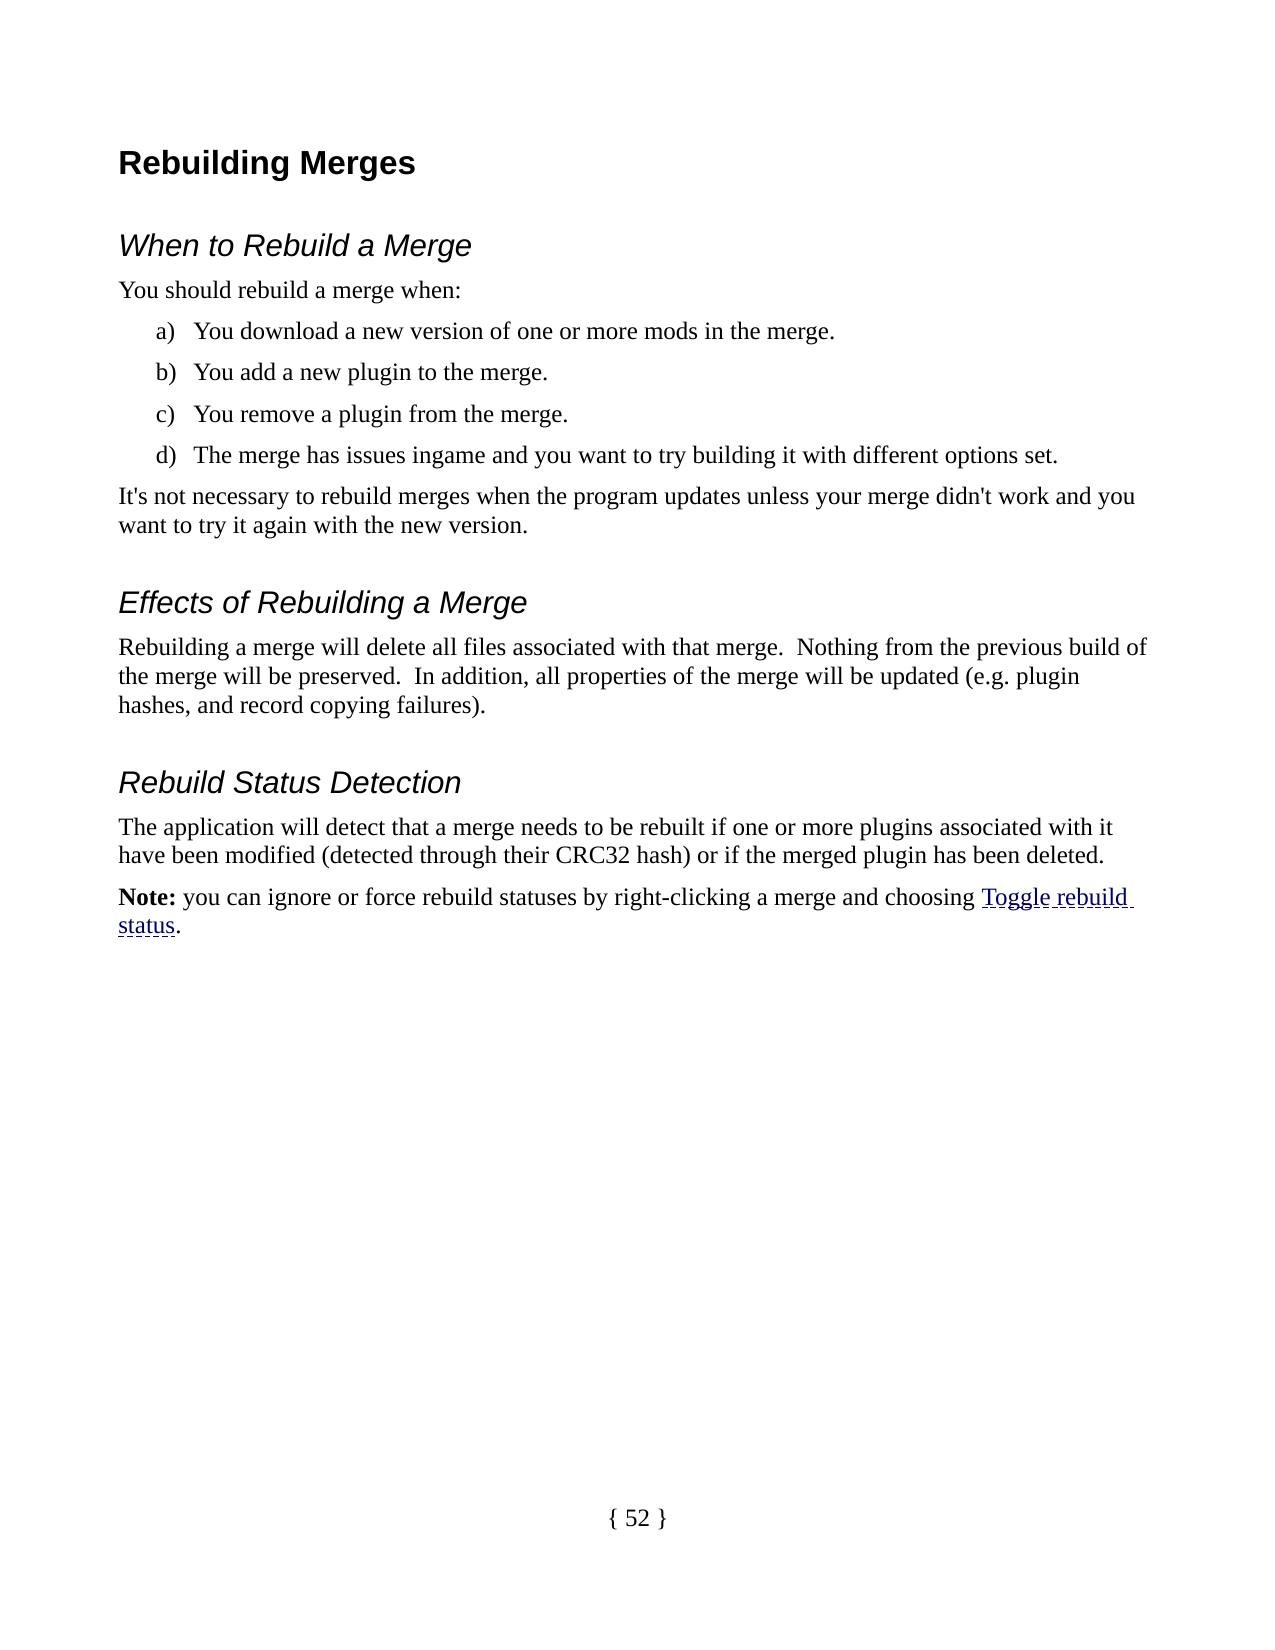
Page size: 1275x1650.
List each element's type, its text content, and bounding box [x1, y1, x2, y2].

list You download a new version of one or more mods in the merge. [156, 316, 1157, 345]
list You add a new plugin to the merge. [156, 357, 1157, 386]
text Note: you can ignore or force rebuild statuses by right-clicking a merge and choosing Toggle rebuild status. [118, 882, 1157, 939]
subtitle Rebuilding Merges [118, 143, 1157, 182]
text The application will detect that a merge needs to be rebuilt if one or more plugins associated with it have been modified (detected through their CRC32 hash) or if the merged plugin has been deleted. [118, 812, 1157, 869]
subtitle When to Rebuild a Merge [118, 227, 1157, 263]
list The merge has issues ingame and you want to try building it with different options set. [156, 440, 1157, 469]
list You remove a plugin from the merge. [156, 399, 1157, 427]
subtitle Effects of Rebuilding a Merge [118, 584, 1157, 620]
text Rebuilding a merge will delete all files associated with that merge. Nothing from the previous build of the merge will be preserved. In addition, all properties of the merge will be updated (e.g. plugin hashes, and record copying failures). [118, 632, 1157, 718]
text You should rebuild a merge when: [118, 275, 1157, 304]
text It's not necessary to rebuild merges when the program updates unless your merge didn't work and you want to try it again with the new version. [118, 481, 1157, 539]
subtitle Rebuild Status Detection [118, 764, 1157, 800]
